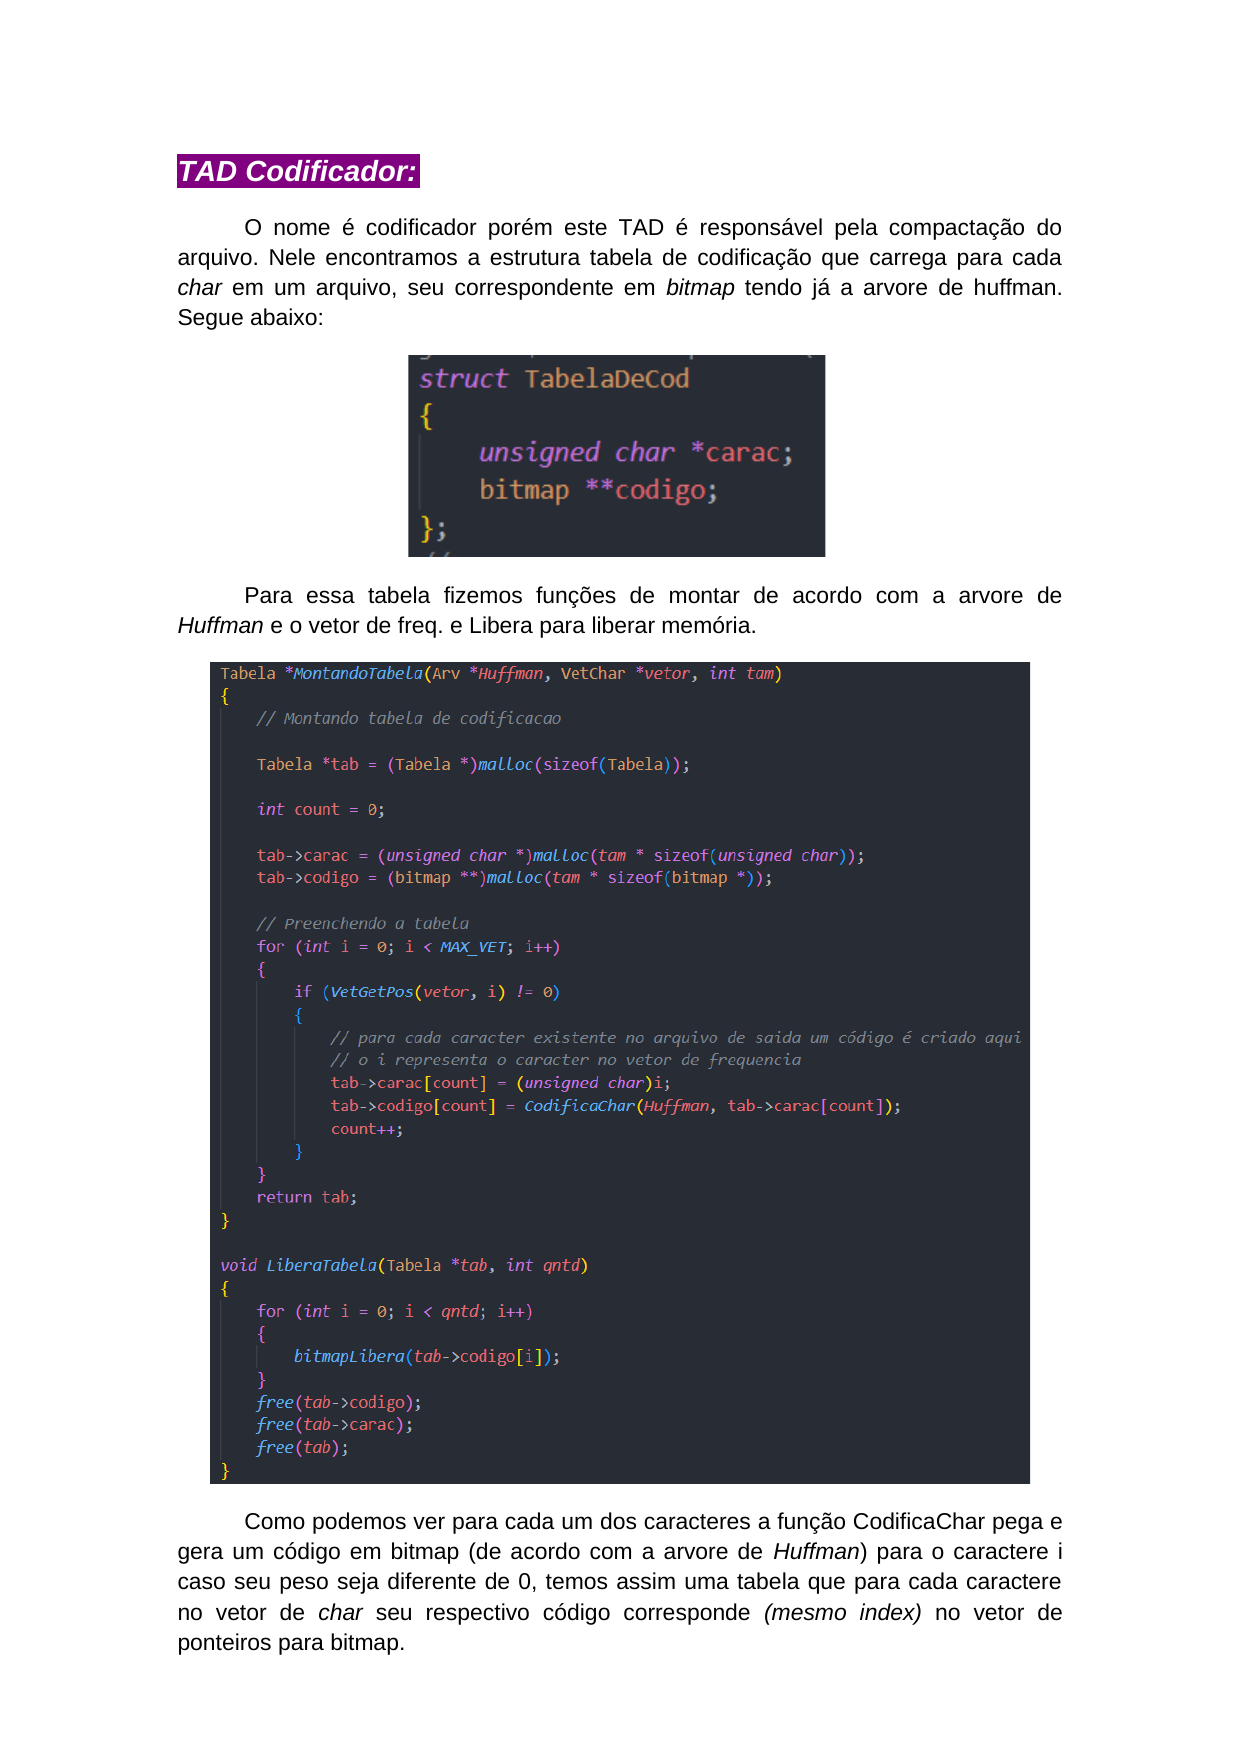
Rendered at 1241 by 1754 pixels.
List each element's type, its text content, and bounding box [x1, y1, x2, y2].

text O nome é codificador porém este TAD é responsável pela compactação do arquivo. Nele encontramos a estrutura tabela de codificação que carrega para cada char em um arquivo, seu correspondente em bitmap tendo já a arvore de huffman. Segue abaixo: [177, 214, 1063, 331]
picture [210, 662, 1031, 1484]
text Para essa tabela fizemos funções de montar de acordo com a arvore de Huffman e o vetor de freq. e Libera para liberar memória. [177, 582, 1063, 638]
text TAD Codificador: [177, 154, 1063, 188]
text Como podemos ver para cada um dos caracteres a função CodificaChar pega e gera um código em bitmap (de acordo com a arvore de Huffman) para o caractere i caso seu peso seja diferente de 0, temos assim uma tabela que para cada caractere no vetor de char seu respectivo código corresponde (mesmo index) no vetor de ponteiros para bitmap. [177, 1508, 1063, 1655]
picture [408, 355, 826, 557]
